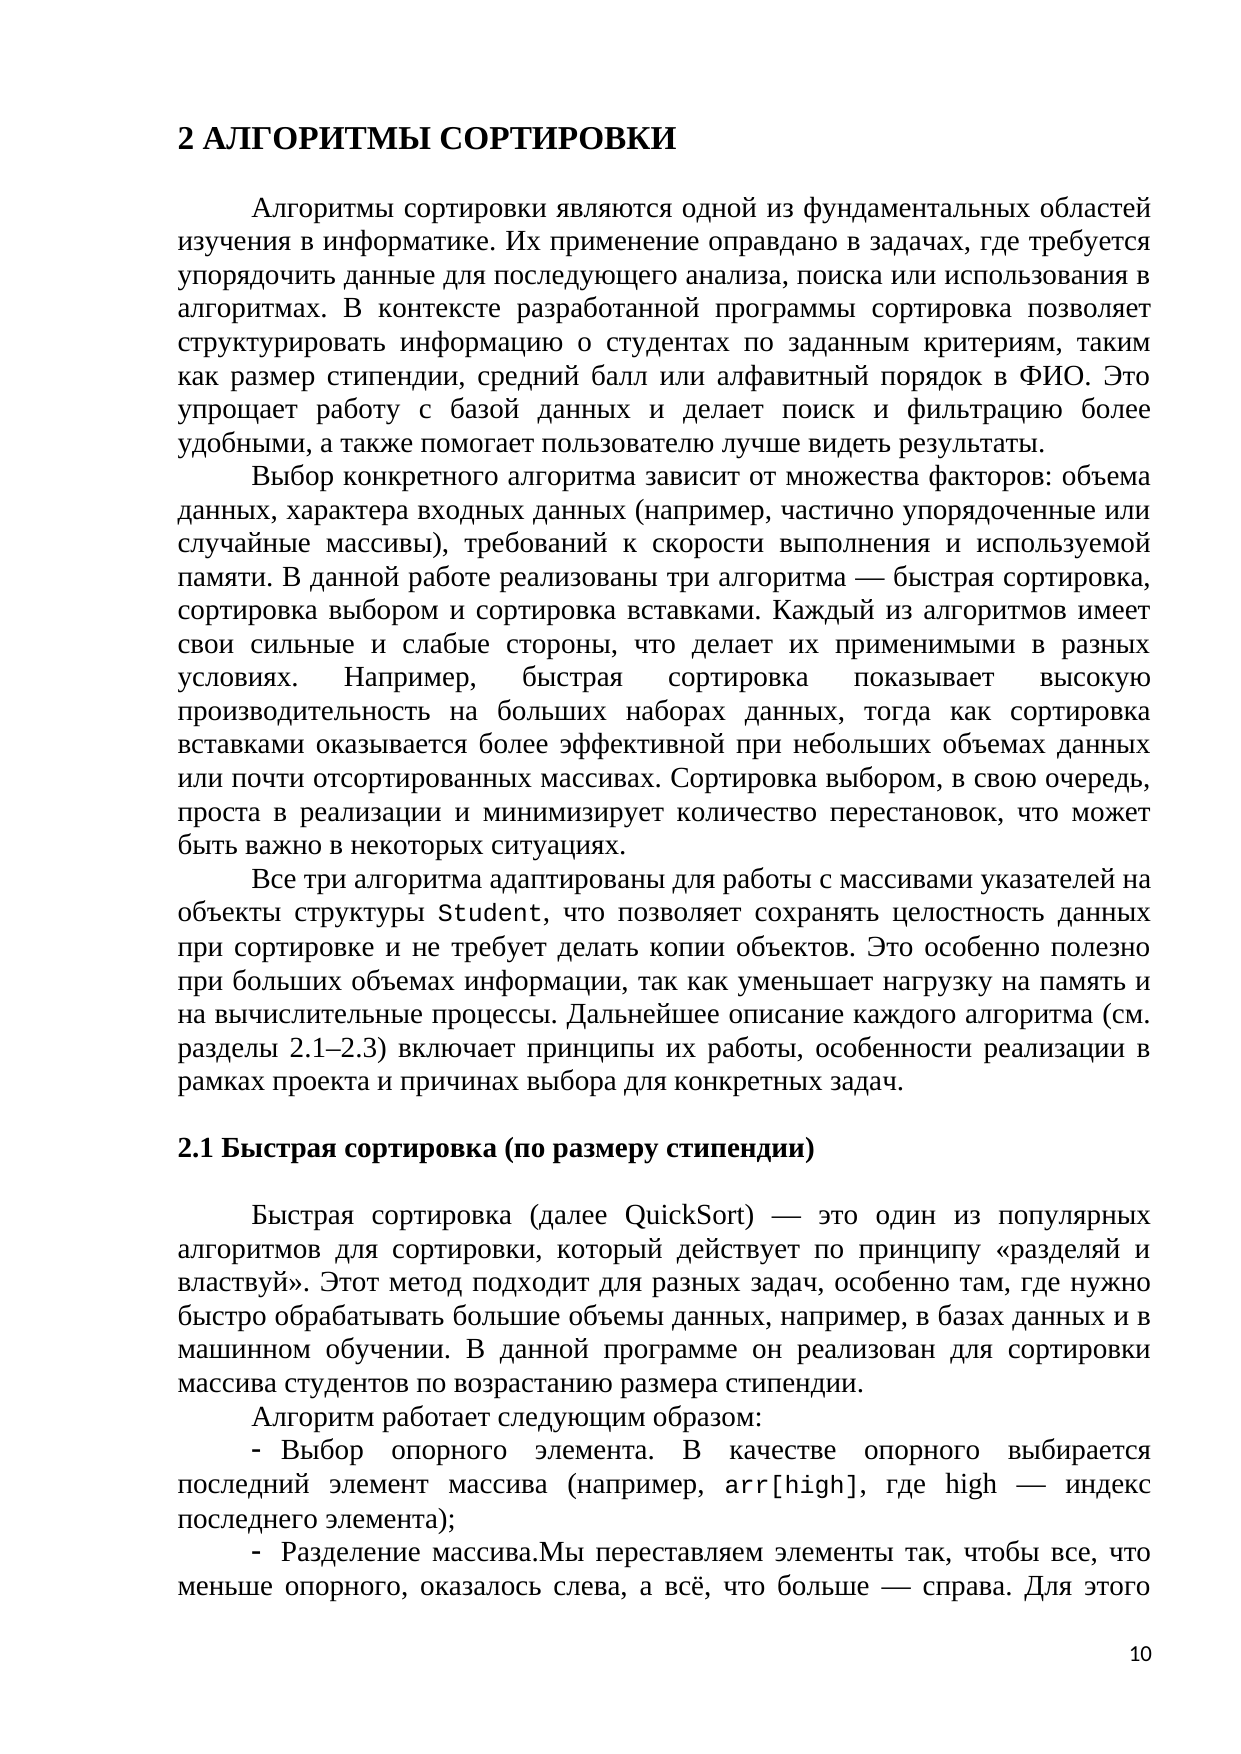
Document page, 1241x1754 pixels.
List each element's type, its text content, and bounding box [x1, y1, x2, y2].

text Алгоритм работает следующим образом: [177, 1399, 1152, 1432]
subtitle 2 Алгоритмы сортировки [177, 118, 1152, 156]
subtitle 2.1 Быстрая сортировка (по размеру стипендии) [177, 1130, 1152, 1164]
text Все три алгоритма адаптированы для работы с массивами указателей на объекты структуры Student, что позволяет сохранять целостность данных при сортировке и не требует делать копии объектов. Это особенно полезно при больших объемах информации, так как уменьшает нагрузку на память и на вычислительные процессы. Дальнейшее описание каждого алгоритма (см. разделы 2.1–2.3) включает принципы их работы, особенности реализации в рамках проекта и причинах выбора для конкретных задач. [177, 861, 1152, 1097]
list Разделение массива.Мы переставляем элементы так, чтобы все, что меньше опорного, оказалось слева, а всё, что больше — справа. Для этого [177, 1534, 1152, 1601]
list Выбор опорного элемента. В качестве опорного выбирается последний элемент массива (например, arr[high], где high — индекс последнего элемента); [177, 1432, 1152, 1534]
text Выбор конкретного алгоритма зависит от множества факторов: объема данных, характера входных данных (например, частично упорядоченные или случайные массивы), требований к скорости выполнения и используемой памяти. В данной работе реализованы три алгоритма — быстрая сортировка, сортировка выбором и сортировка вставками. Каждый из алгоритмов имеет свои сильные и слабые стороны, что делает их применимыми в разных условиях. Например, быстрая сортировка показывает высокую производительность на больших наборах данных, тогда как сортировка вставками оказывается более эффективной при небольших объемах данных или почти отсортированных массивах. Сортировка выбором, в свою очередь, проста в реализации и минимизирует количество перестановок, что может быть важно в некоторых ситуациях. [177, 458, 1152, 861]
text Алгоритмы сортировки являются одной из фундаментальных областей изучения в информатике. Их применение оправдано в задачах, где требуется упорядочить данные для последующего анализа, поиска или использования в алгоритмах. В контексте разработанной программы сортировка позволяет структурировать информацию о студентах по заданным критериям, таким как размер стипендии, средний балл или алфавитный порядок в ФИО. Это упрощает работу с базой данных и делает поиск и фильтрацию более удобными, а также помогает пользователю лучше видеть результаты. [177, 190, 1152, 458]
text Быстрая сортировка (далее QuickSort) — это один из популярных алгоритмов для сортировки, который действует по принципу «разделяй и властвуй». Этот метод подходит для разных задач, особенно там, где нужно быстро обрабатывать большие объемы данных, например, в базах данных и в машинном обучении. В данной программе он реализован для сортировки массива студентов по возрастанию размера стипендии. [177, 1197, 1152, 1399]
